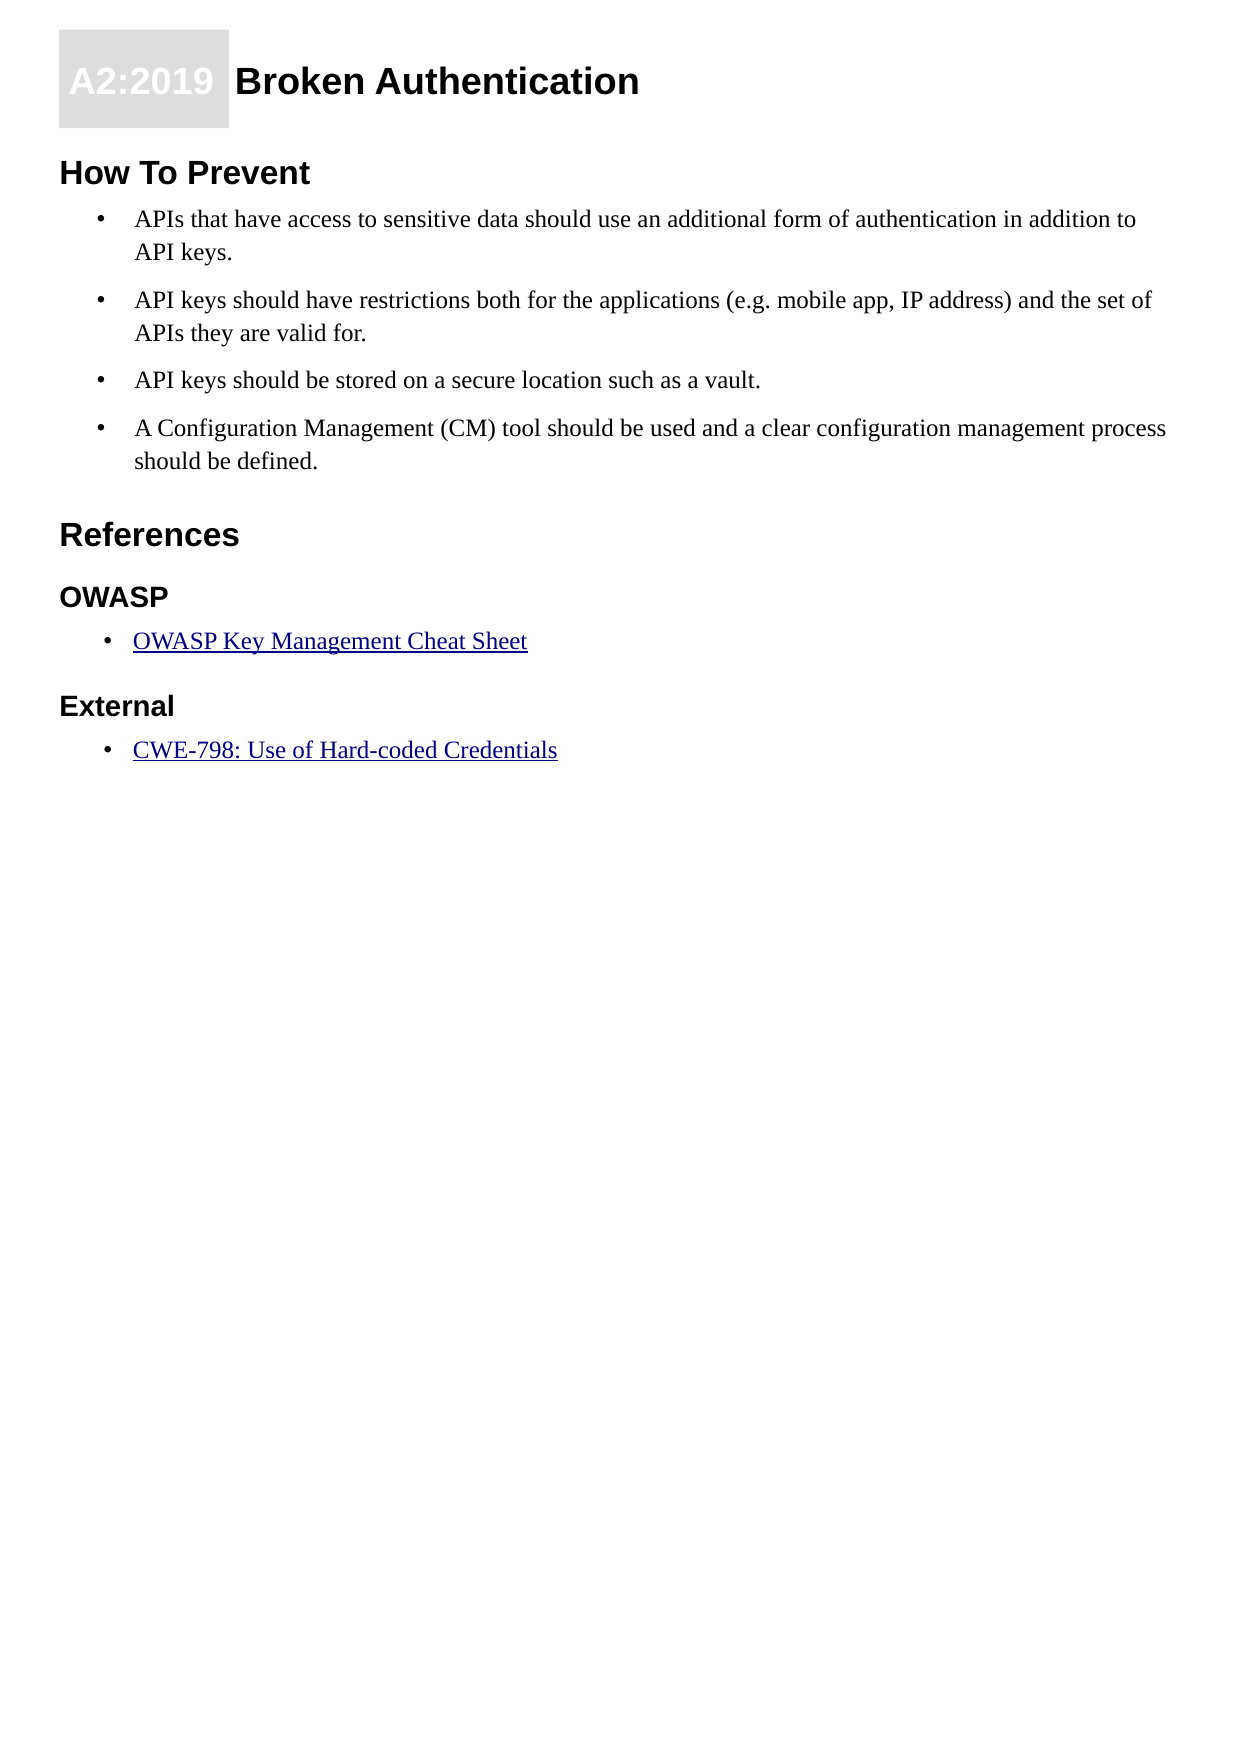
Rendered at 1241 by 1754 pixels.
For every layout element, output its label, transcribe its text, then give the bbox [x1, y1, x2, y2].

list A Configuration Management (CM) tool should be used and a clear configuration management process should be defined. [97, 413, 1181, 475]
list APIs that have access to sensitive data should use an additional form of authentication in addition to API keys. [97, 204, 1181, 266]
list API keys should be stored on a secure location such as a vault. [97, 365, 1181, 394]
list CWE-798: Use of Hard-coded Credentials [103, 735, 1181, 764]
subtitle How To Prevent [59, 153, 1181, 192]
subtitle OWASP [59, 580, 1181, 614]
subtitle External [59, 689, 1181, 722]
subtitle References [59, 514, 1181, 553]
list API keys should have restrictions both for the applications (e.g. mobile app, IP address) and the set of APIs they are valid for. [97, 285, 1181, 347]
list OWASP Key Management Cheat Sheet [103, 626, 1181, 655]
